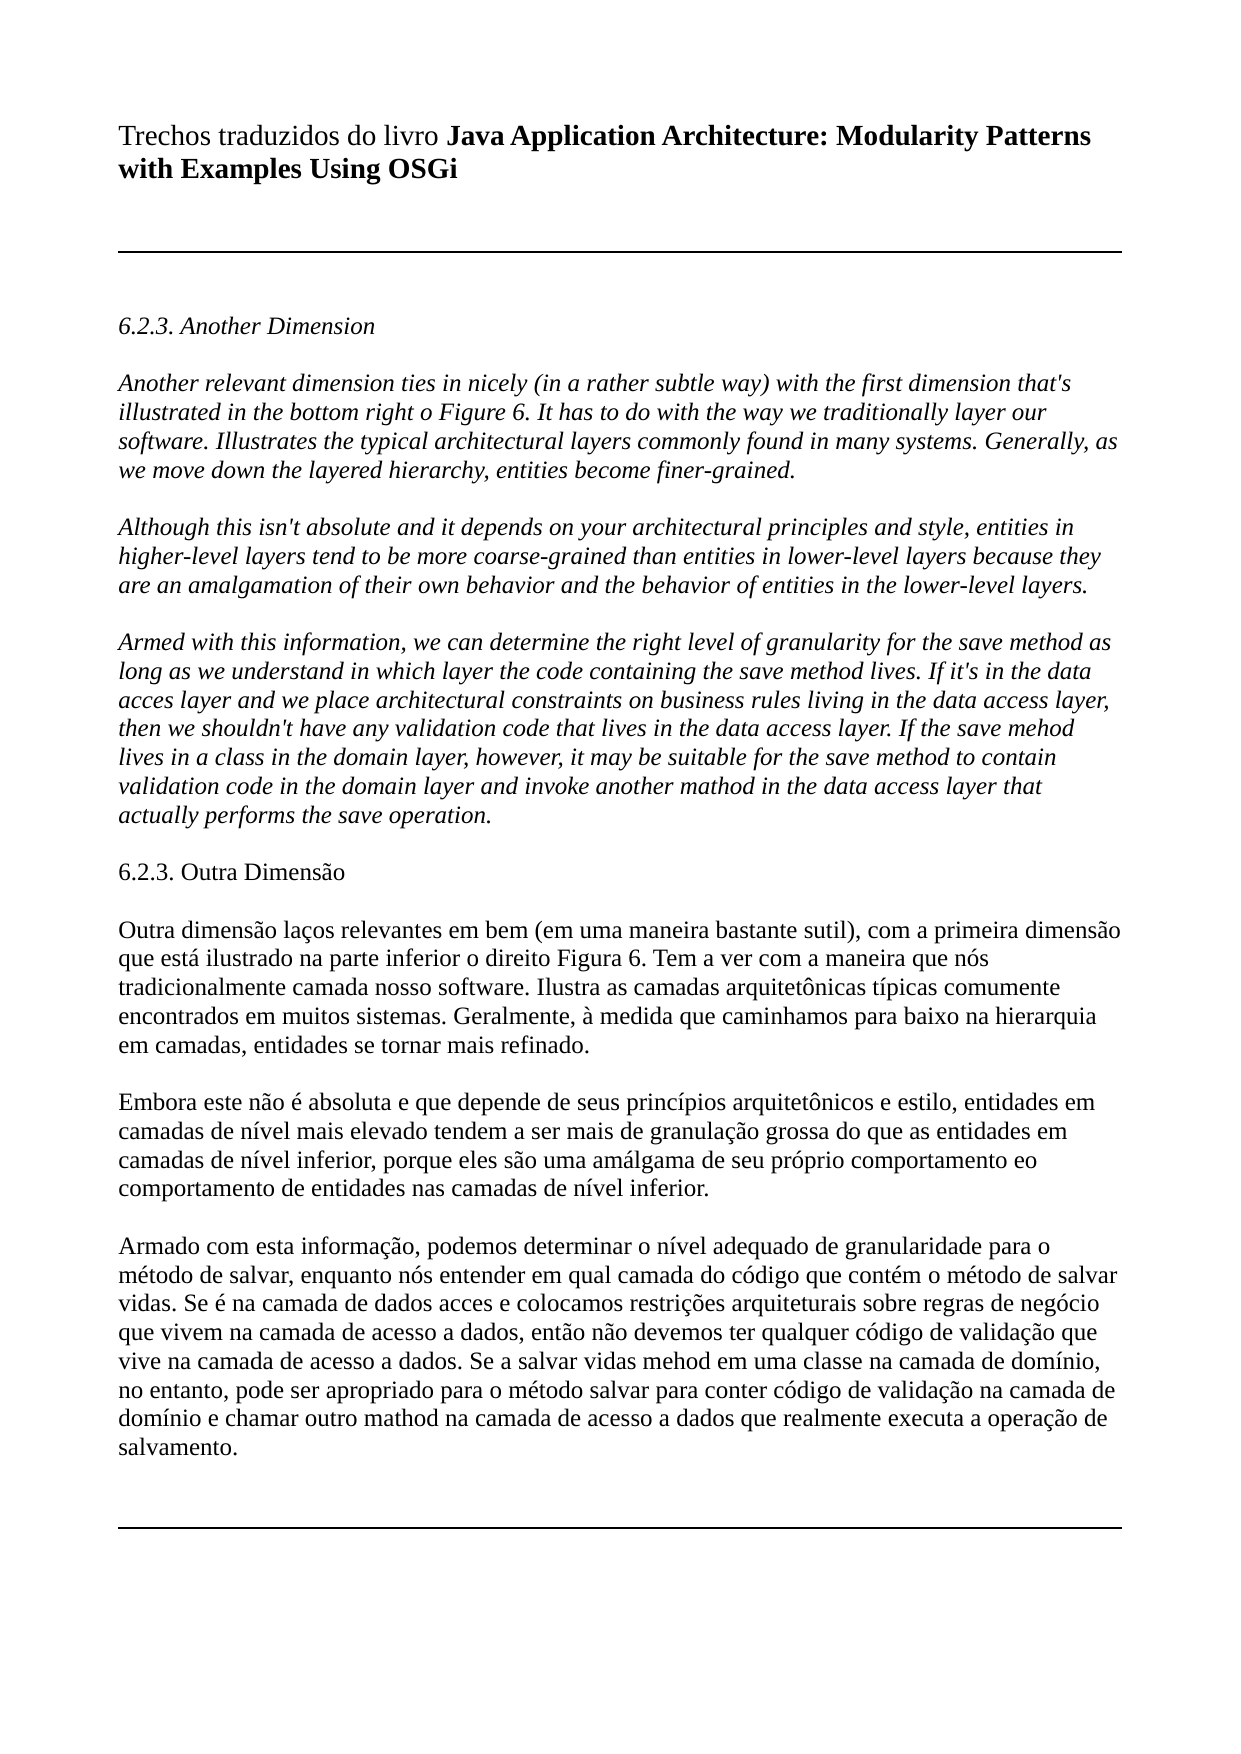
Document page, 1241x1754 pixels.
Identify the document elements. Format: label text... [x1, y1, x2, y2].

text 6.2.3. Outra Dimensão [118, 857, 1122, 886]
text Armed with this information, we can determine the right level of granularity for the save method as long as we understand in which layer the code containing the save method lives. If it's in the data acces layer and we place architectural constraints on business rules living in the data access layer, then we shouldn't have any validation code that lives in the data access layer. If the save mehod lives in a class in the domain layer, however, it may be suitable for the save method to contain validation code in the domain layer and invoke another mathod in the data access layer that actually performs the save operation. [118, 627, 1122, 828]
text Armado com esta informação, podemos determinar o nível adequado de granularidade para o método de salvar, enquanto nós entender em qual camada do código que contém o método de salvar vidas. Se é na camada de dados acces e colocamos restrições arquiteturais sobre regras de negócio que vivem na camada de acesso a dados, então não devemos ter qualquer código de validação que vive na camada de acesso a dados. Se a salvar vidas mehod em uma classe na camada de domínio, no entanto, pode ser apropriado para o método salvar para conter código de validação na camada de domínio e chamar outro mathod na camada de acesso a dados que realmente executa a operação de salvamento. [118, 1231, 1122, 1461]
text Outra dimensão laços relevantes em bem (em uma maneira bastante sutil), com a primeira dimensão que está ilustrado na parte inferior o direito Figura 6. Tem a ver com a maneira que nós tradicionalmente camada nosso software. Ilustra as camadas arquitetônicas típicas comumente encontrados em muitos sistemas. Geralmente, à medida que caminhamos para baixo na hierarquia em camadas, entidades se tornar mais refinado. [118, 915, 1122, 1058]
text Another relevant dimension ties in nicely (in a rather subtle way) with the first dimension that's illustrated in the bottom right o Figure 6. It has to do with the way we traditionally layer our software. Illustrates the typical architectural layers commonly found in many systems. Generally, as we move down the layered hierarchy, entities become finer-grained. [118, 368, 1122, 483]
text Embora este não é absoluta e que depende de seus princípios arquitetônicos e estilo, entidades em camadas de nível mais elevado tendem a ser mais de granulação grossa do que as entidades em camadas de nível inferior, porque eles são uma amálgama de seu próprio comportamento eo comportamento de entidades nas camadas de nível inferior. [118, 1087, 1122, 1202]
text Although this isn't absolute and it depends on your architectural principles and style, entities in higher-level layers tend to be more coarse-grained than entities in lower-level layers because they are an amalgamation of their own behavior and the behavior of entities in the lower-level layers. [118, 512, 1122, 598]
text Trechos traduzidos do livro Java Application Architecture: Modularity Patterns with Examples Using OSGi [118, 118, 1122, 185]
text 6.2.3. Another Dimension [118, 311, 1122, 340]
